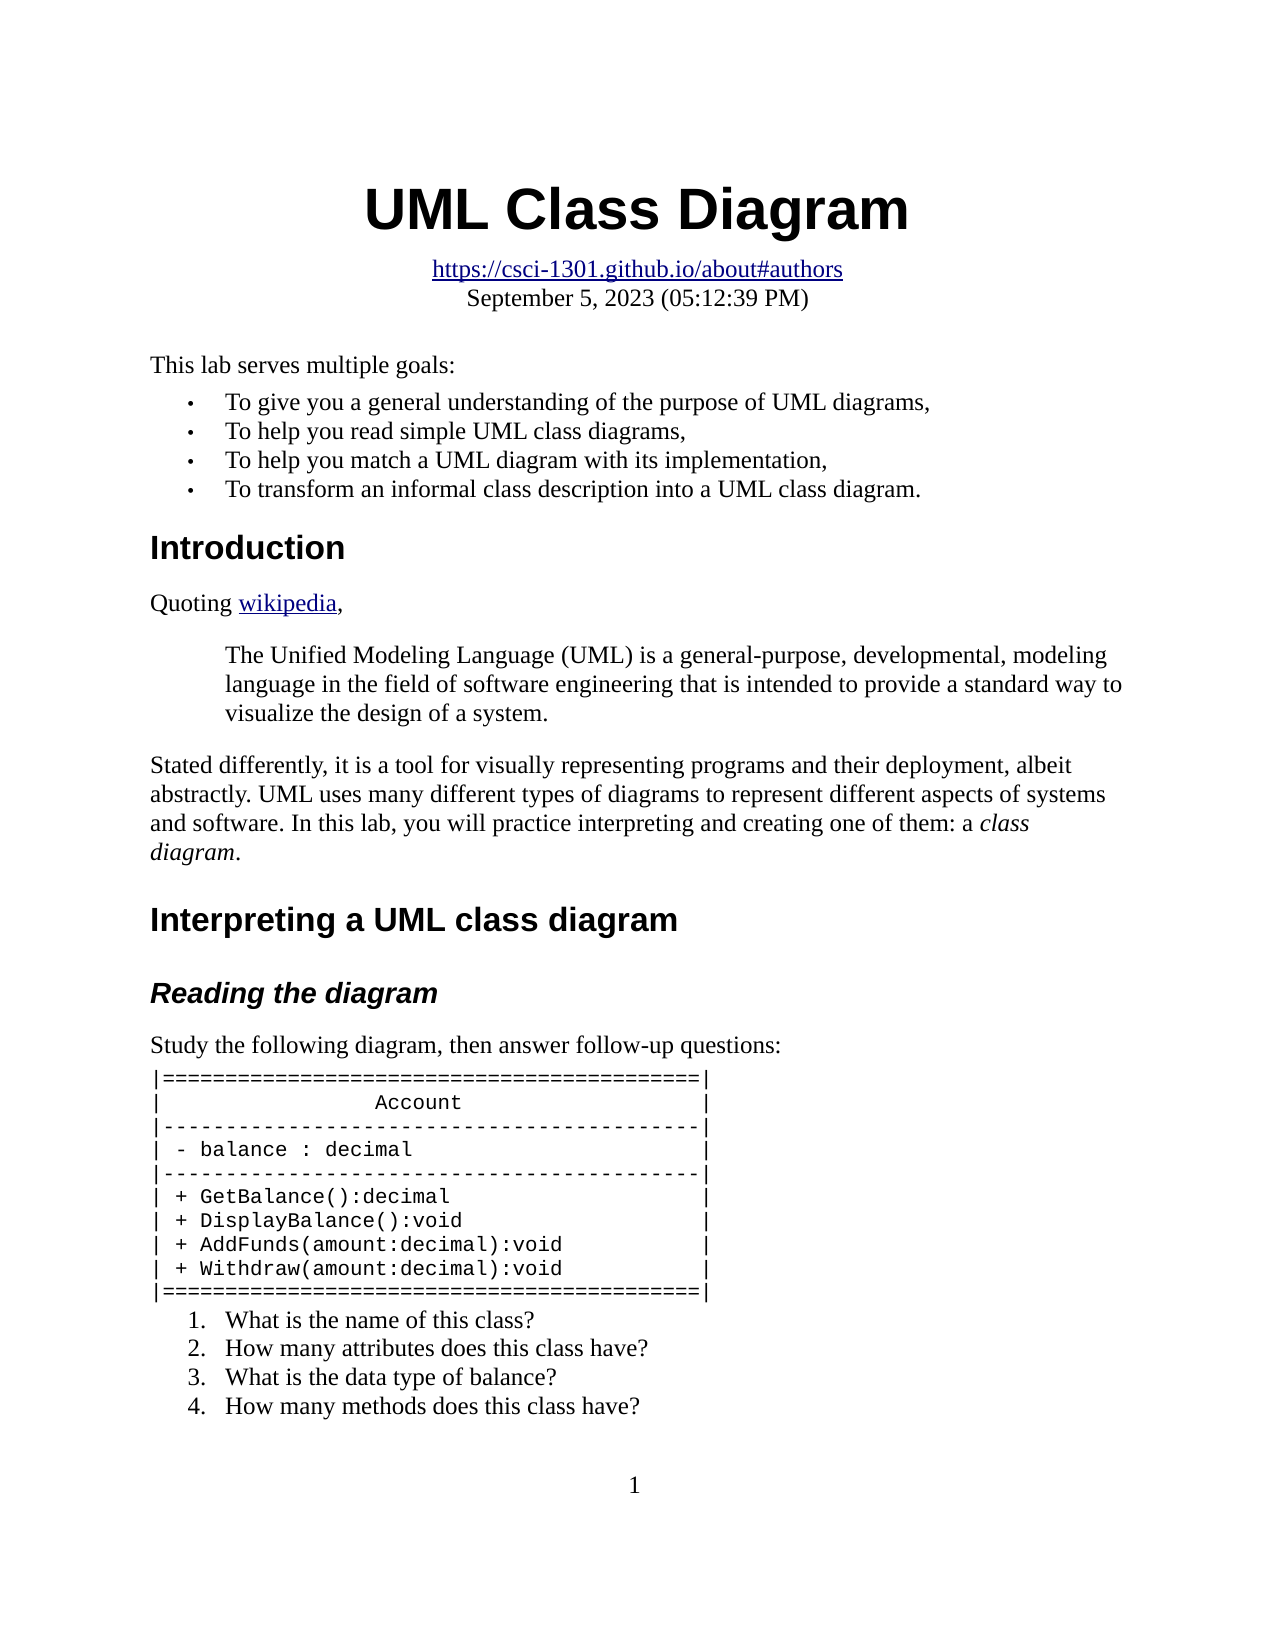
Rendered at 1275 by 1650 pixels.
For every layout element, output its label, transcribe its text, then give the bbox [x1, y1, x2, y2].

text https://csci-1301.github.io/about#authors [150, 254, 1125, 283]
title UML Class Diagram [150, 175, 1125, 242]
text Quoting wikipedia, [150, 588, 1125, 616]
text | + AddFunds(amount:decimal):void | [150, 1234, 1125, 1257]
text | - balance : decimal | [150, 1139, 1125, 1163]
list To help you match a UML diagram with its implementation, [187, 445, 1125, 474]
list What is the data type of balance? [187, 1362, 1125, 1391]
text This lab serves multiple goals: [150, 350, 1125, 378]
list To help you read simple UML class diagrams, [187, 416, 1125, 445]
text Study the following diagram, then answer follow-up questions: [150, 1031, 1125, 1059]
text | + Withdraw(amount:decimal):void | [150, 1257, 1125, 1281]
list What is the name of this class? [187, 1305, 1125, 1333]
subtitle Reading the diagram [150, 976, 1125, 1009]
text Stated differently, it is a tool for visually representing programs and their deployment, albeit abstractly. UML uses many different types of diagrams to represent different aspects of systems and software. In this lab, you will practice interpreting and creating one of them: a class diagram. [150, 751, 1125, 866]
list How many attributes does this class have? [187, 1333, 1125, 1362]
list How many methods does this class have? [187, 1391, 1125, 1420]
text |-------------------------------------------| [150, 1116, 1125, 1139]
text |-------------------------------------------| [150, 1163, 1125, 1187]
list To give you a general understanding of the purpose of UML diagrams, [187, 387, 1125, 416]
subtitle Interpreting a UML class diagram [150, 899, 1125, 938]
text |===========================================| [150, 1281, 1125, 1305]
text | + DisplayBalance():void | [150, 1210, 1125, 1234]
subtitle Introduction [150, 527, 1125, 566]
text |===========================================| [150, 1068, 1125, 1092]
text | Account | [150, 1092, 1125, 1116]
text The Unified Modeling Language (UML) is a general-purpose, developmental, modeling language in the field of software engineering that is intended to provide a standard way to visualize the design of a system. [225, 640, 1125, 727]
text | + GetBalance():decimal | [150, 1187, 1125, 1210]
text September 5, 2023 (05:12:39 PM) [150, 283, 1125, 312]
list To transform an informal class description into a UML class diagram. [187, 474, 1125, 502]
